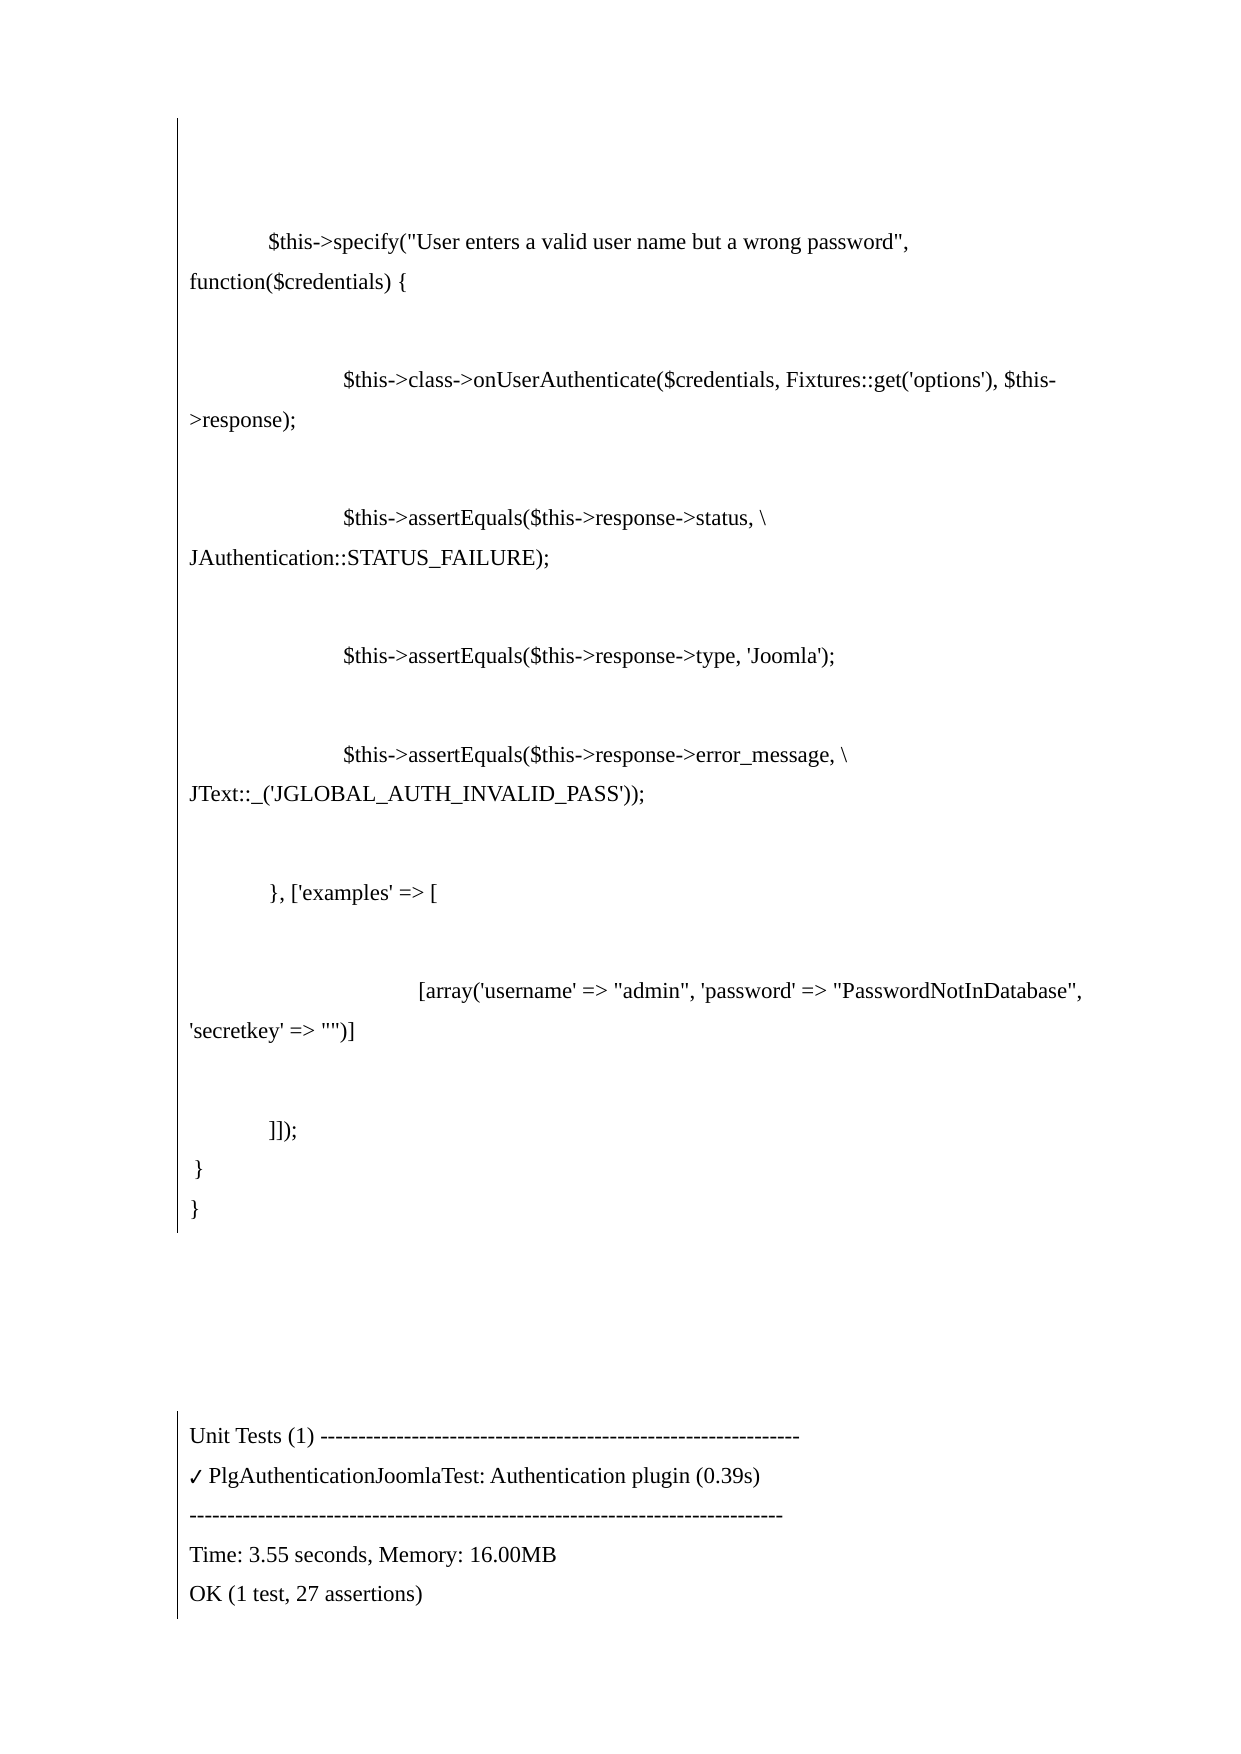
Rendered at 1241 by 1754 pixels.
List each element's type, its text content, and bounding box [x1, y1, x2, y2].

text $this->assertEquals($this->response->error_message, \JText::_('JGLOBAL_AUTH_INVALID_PASS')); [178, 729, 1122, 807]
text $this->assertEquals($this->response->type, 'Joomla'); [178, 631, 1122, 669]
text $this->class->onUserAuthenticate($credentials, Fixtures::get('options'), $this->response); [178, 355, 1122, 432]
text $this->specify("User enters a valid user name but a wrong password", function($credentials) { [178, 217, 1122, 294]
text [array('username' => "admin", 'password' => "PasswordNotInDatabase", 'secretkey' => "")] [178, 966, 1122, 1043]
text ]]); } } [178, 1104, 1122, 1233]
text }, ['examples' => [ [178, 867, 1122, 905]
text Unit Tests (1) --------------------------------------------------------------- ✔ PlgAuthenticationJoomlaTest: Authentication plugin (0.39s) ------------------------------------------------------------------------------ Time: 3.55 seconds, Memory: 16.00MB OK (1 test, 27 assertions) [178, 1411, 1122, 1619]
text $this->assertEquals($this->response->status, \JAuthentication::STATUS_FAILURE); [178, 493, 1122, 570]
